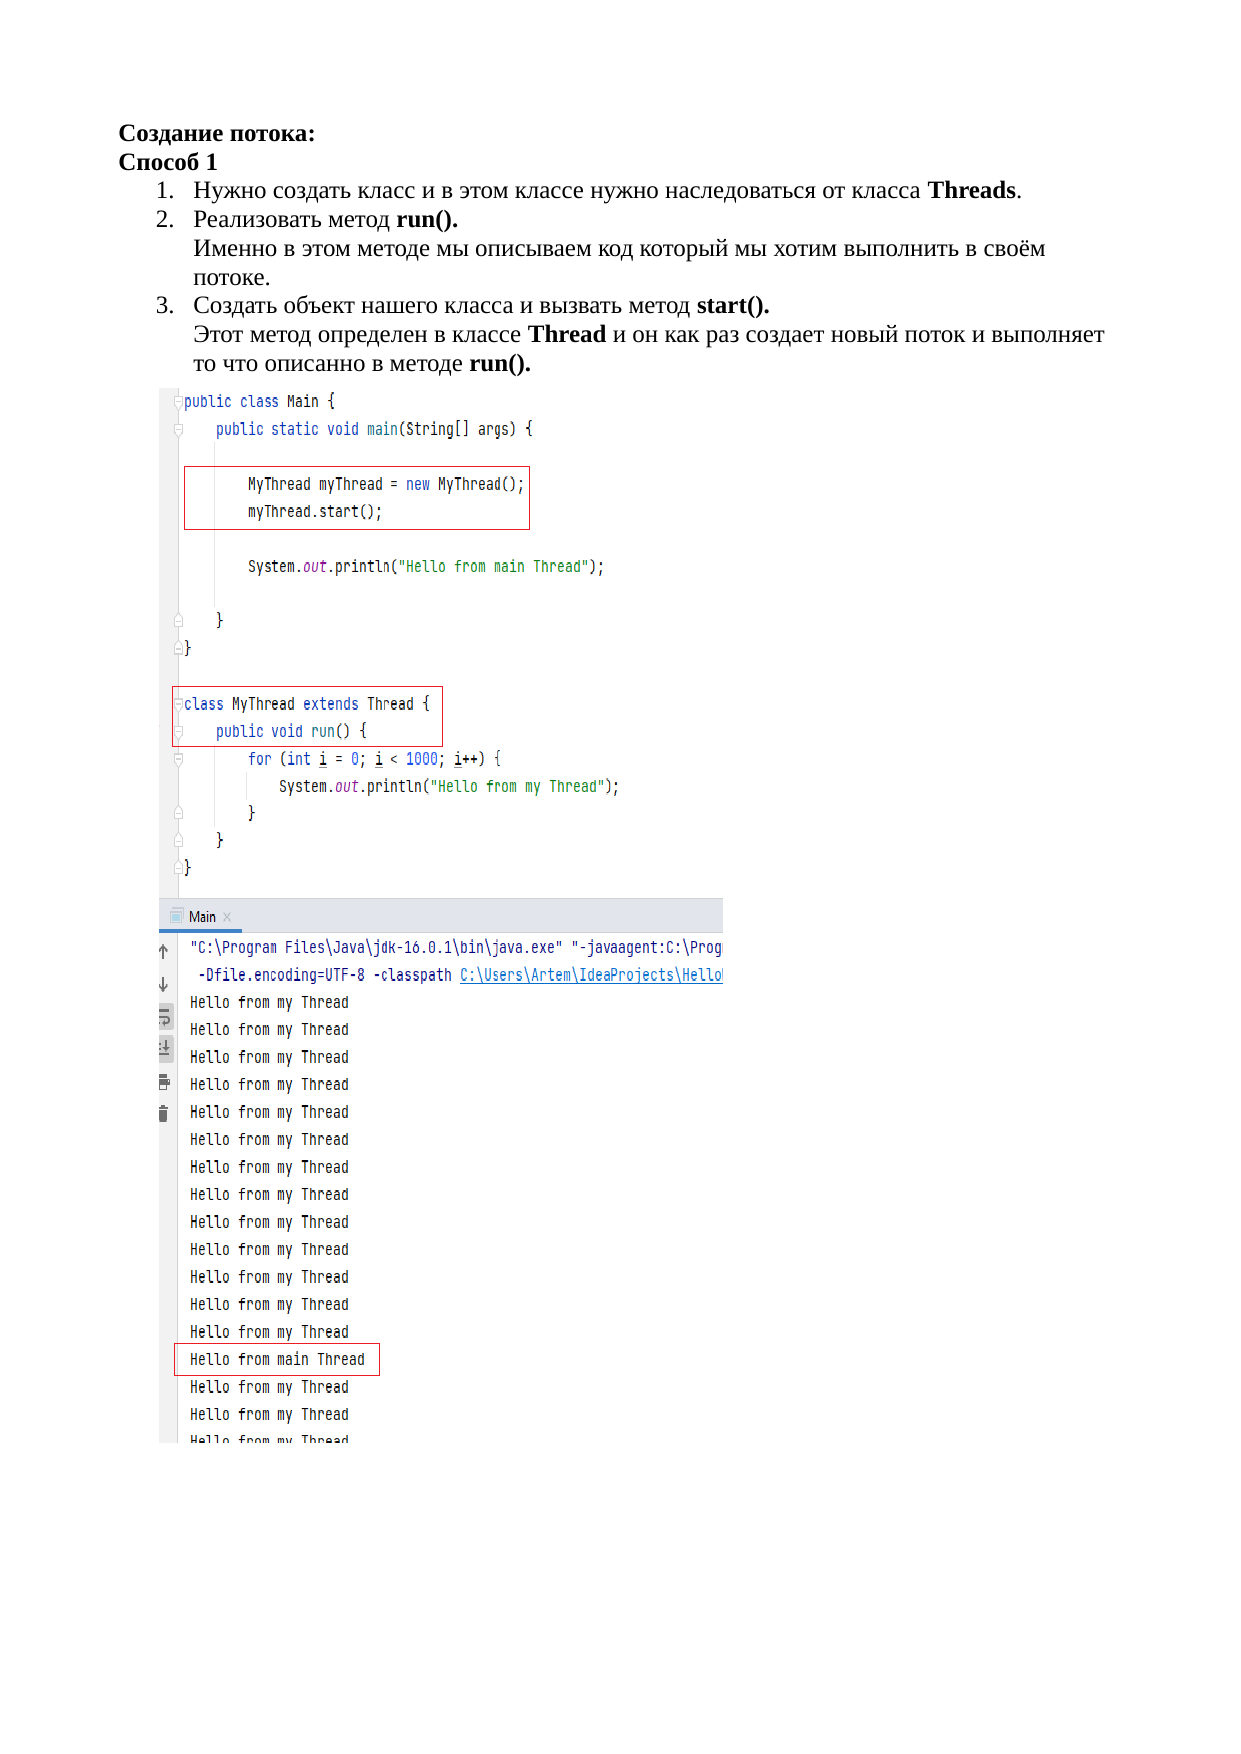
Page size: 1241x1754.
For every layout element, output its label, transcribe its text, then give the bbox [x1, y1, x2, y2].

list Нужно создать класс и в этом классе нужно наследоваться от класса Threads. [156, 176, 1122, 204]
text Способ 1 [118, 147, 1122, 176]
list Этот метод определен в классе Thread и он как раз создает новый поток и выполняет то что описанно в методе run(). [156, 319, 1122, 377]
list Создать объект нашего класса и вызвать метод start(). [156, 291, 1122, 319]
list Реализовать метод run(). [156, 204, 1122, 233]
picture [159, 388, 723, 1443]
text Создание потока: [118, 118, 1122, 147]
list Именно в этом методе мы описываем код который мы хотим выполнить в своём потоке. [156, 233, 1122, 291]
